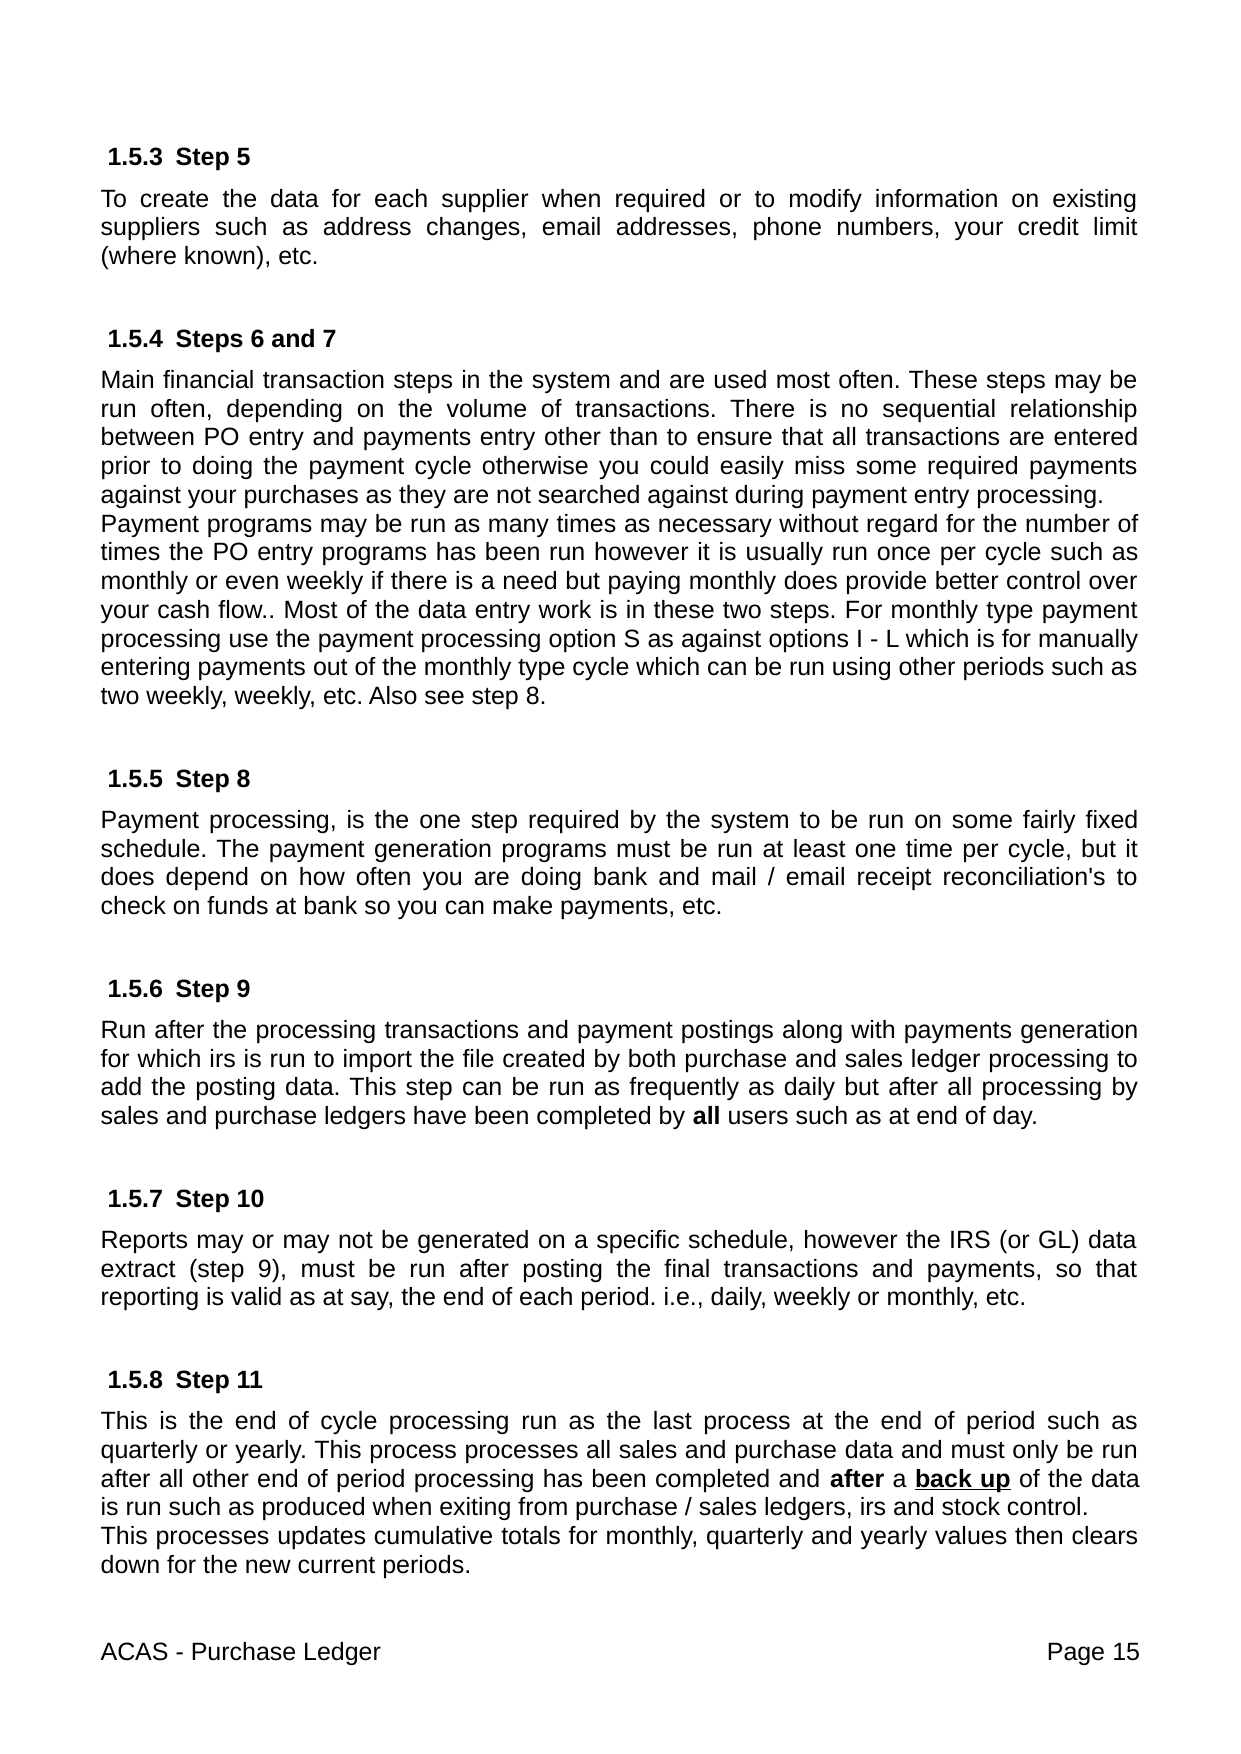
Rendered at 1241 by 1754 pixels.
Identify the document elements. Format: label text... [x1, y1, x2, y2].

subtitle Step 10 [100, 1183, 1140, 1212]
text Payment programs may be run as many times as necessary without regard for the number of times the PO entry programs has been run however it is usually run once per cycle such as monthly or even weekly if there is a need but paying monthly does provide better control over your cash flow.. Most of the data entry work is in these two steps. For monthly type payment processing use the payment processing option S as against options I - L which is for manually entering payments out of the monthly type cycle which can be run using other periods such as two weekly, weekly, etc. Also see step 8. [100, 508, 1140, 710]
text To create the data for each supplier when required or to modify information on existing suppliers such as address changes, email addresses, phone numbers, your credit limit (where known), etc. [100, 183, 1140, 270]
text Run after the processing transactions and payment postings along with payments generation for which irs is run to import the file created by both purchase and sales ledger processing to add the posting data. This step can be run as frequently as daily but after all processing by sales and purchase ledgers have been completed by all users such as at end of day. [100, 1015, 1140, 1130]
text This is the end of cycle processing run as the last process at the end of period such as quarterly or yearly. This process processes all sales and purchase data and must only be run after all other end of period processing has been completed and after a back up of the data is run such as produced when exiting from purchase / sales ledgers, irs and stock control. [100, 1406, 1140, 1521]
text Main financial transaction steps in the system and are used most often. These steps may be run often, depending on the volume of transactions. There is no sequential relationship between PO entry and payments entry other than to ensure that all transactions are entered prior to doing the payment cycle otherwise you could easily miss some required payments against your purchases as they are not searched against during payment entry processing. [100, 365, 1140, 508]
subtitle Step 9 [100, 973, 1140, 1002]
subtitle Step 11 [100, 1365, 1140, 1393]
subtitle Step 5 [100, 142, 1140, 171]
text Reports may or may not be generated on a specific schedule, however the IRS (or GL) data extract (step 9), must be run after posting the final transactions and payments, so that reporting is valid as at say, the end of each period. i.e., daily, weekly or monthly, etc. [100, 1225, 1140, 1311]
subtitle Step 8 [100, 763, 1140, 792]
text This processes updates cumulative totals for monthly, quarterly and yearly values then clears down for the new current periods. [100, 1521, 1140, 1578]
subtitle Steps 6 and 7 [100, 323, 1140, 352]
text Payment processing, is the one step required by the system to be run on some fairly fixed schedule. The payment generation programs must be run at least one time per cycle, but it does depend on how often you are doing bank and mail / email receipt reconciliation's to check on funds at bank so you can make payments, etc. [100, 805, 1140, 920]
